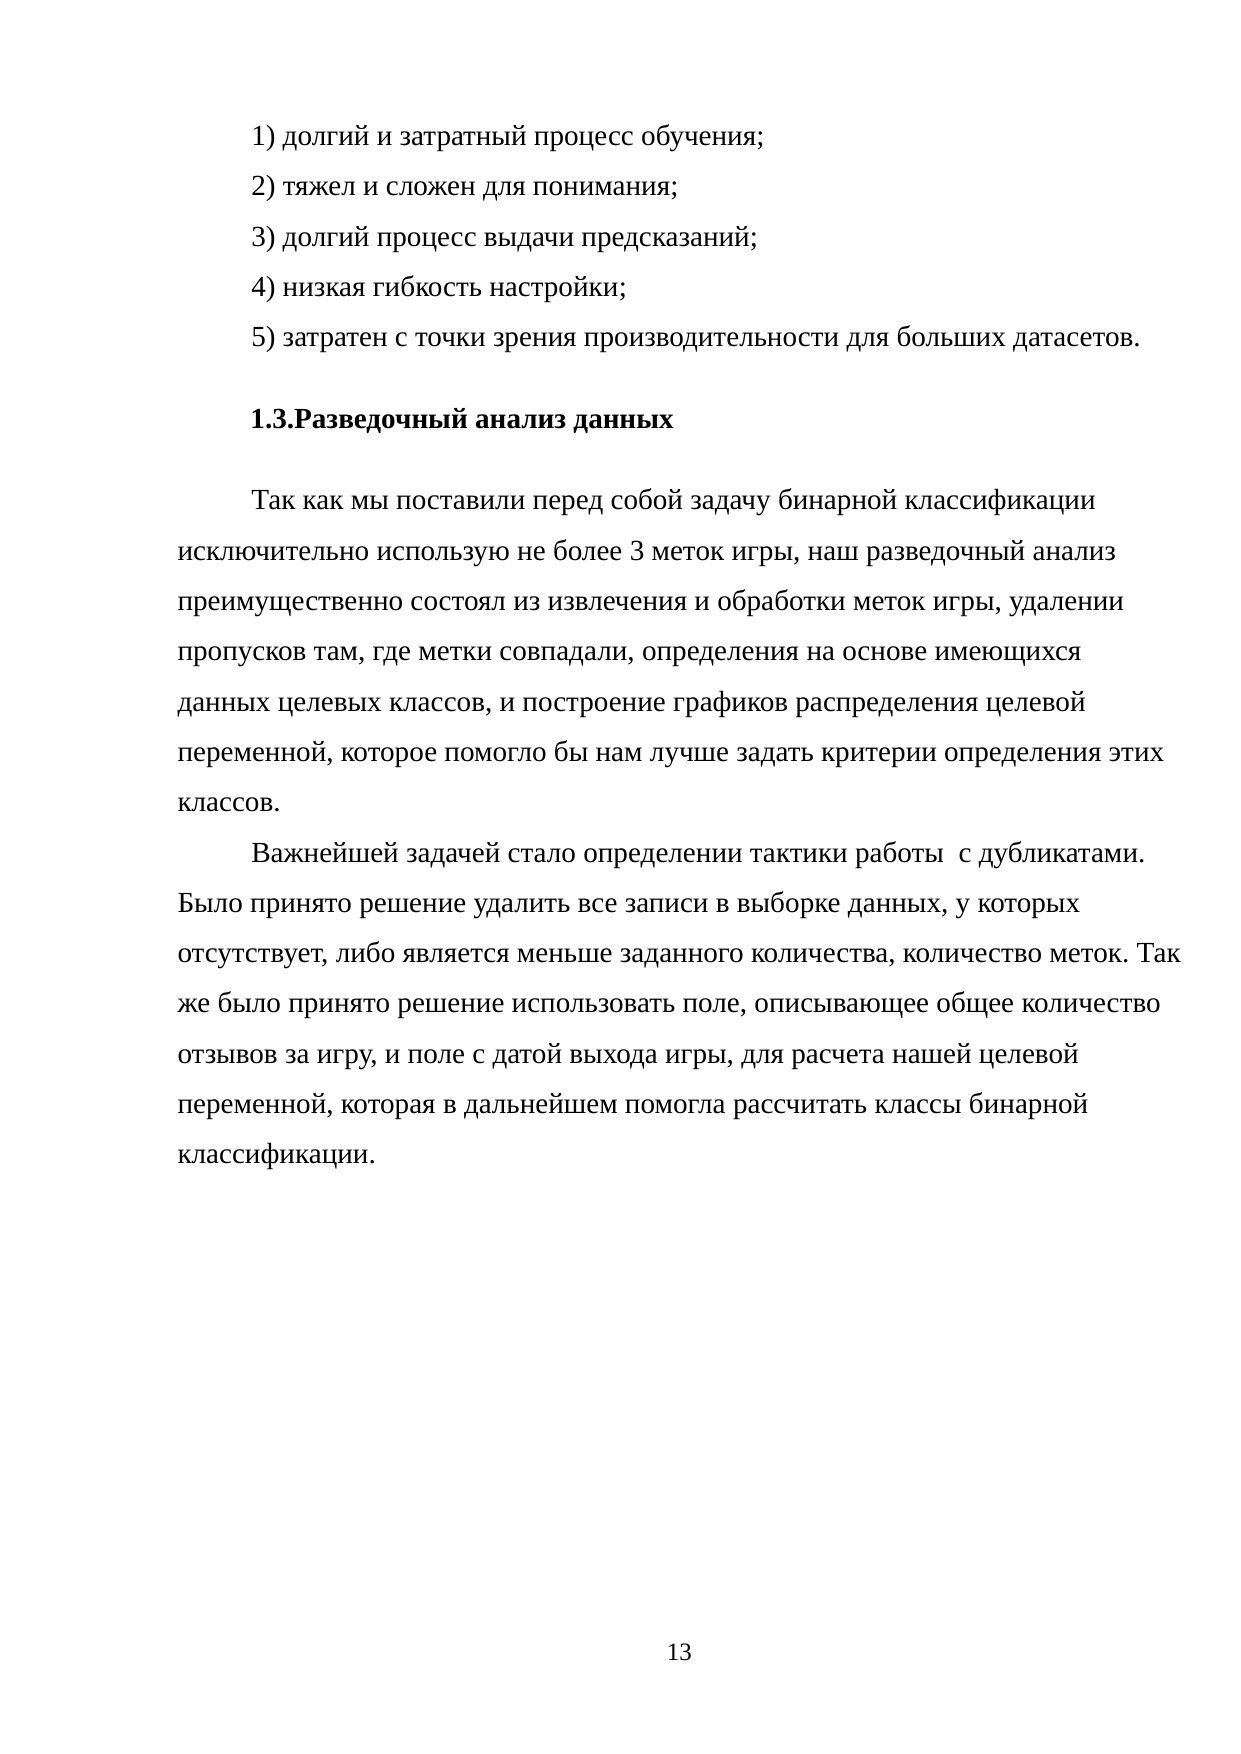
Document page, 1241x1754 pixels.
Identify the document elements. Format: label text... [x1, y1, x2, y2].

text 2) тяжел и сложен для понимания; [177, 168, 1181, 202]
text 5) затратен с точки зрения производительности для больших датасетов. [177, 319, 1181, 353]
text Так как мы поставили перед собой задачу бинарной классификации исключительно использую не более 3 меток игры, наш разведочный анализ преимущественно состоял из извлечения и обработки меток игры, удалении пропусков там, где метки совпадали, определения на основе имеющихся данных целевых классов, и построение графиков распределения целевой переменной, которое помогло бы нам лучше задать критерии определения этих классов. [177, 482, 1181, 818]
text 1) долгий и затратный процесс обучения; [177, 118, 1181, 152]
text Важнейшей задачей стало определении тактики работы с дубликатами. Было принято решение удалить все записи в выборке данных, у которых отсутствует, либо является меньше заданного количества, количество меток. Так же было принято решение использовать поле, описывающее общее количество отзывов за игру, и поле с датой выхода игры, для расчета нашей целевой переменной, которая в дальнейшем помогла рассчитать классы бинарной классификации. [177, 835, 1181, 1170]
text 3) долгий процесс выдачи предсказаний; [177, 219, 1181, 252]
subtitle 1.3.Разведочный анализ данных [177, 401, 1181, 434]
text 4) низкая гибкость настройки; [177, 269, 1181, 303]
